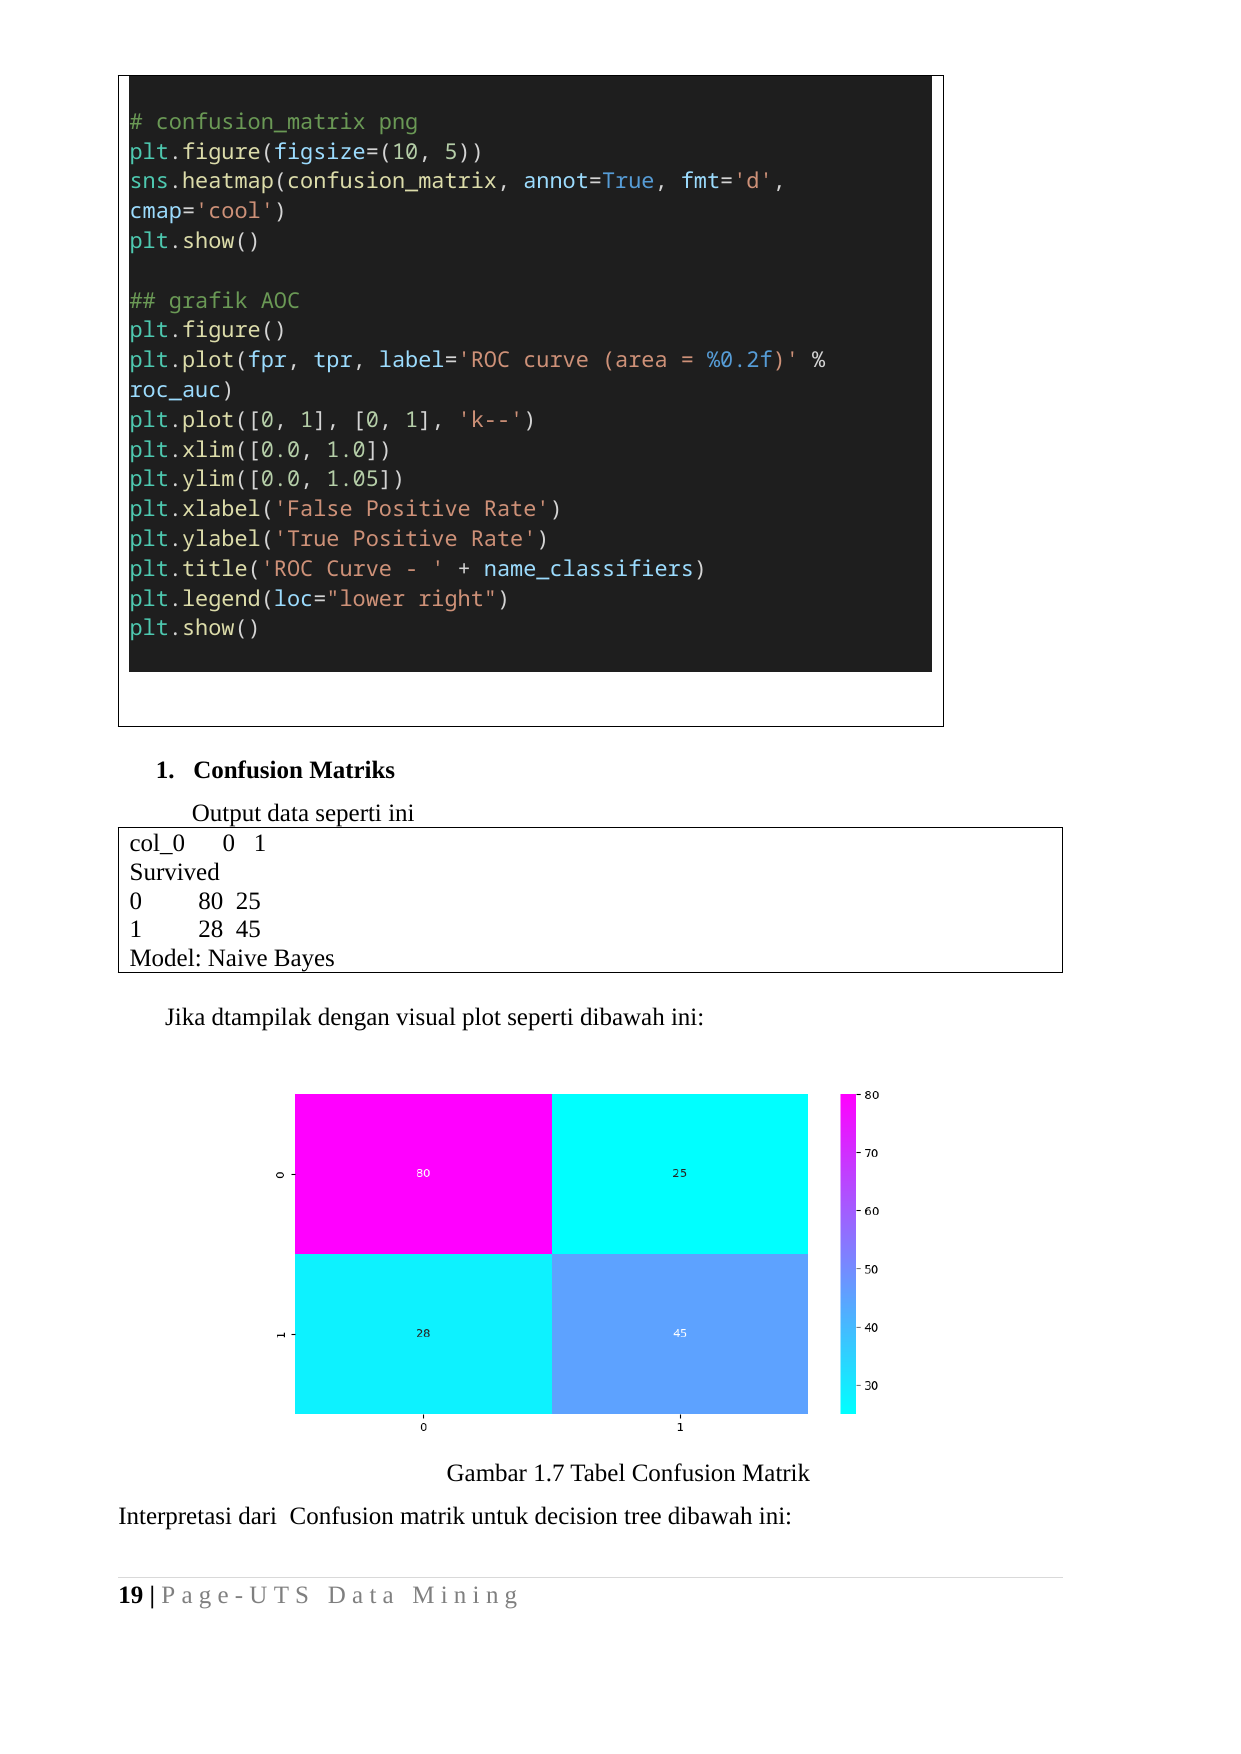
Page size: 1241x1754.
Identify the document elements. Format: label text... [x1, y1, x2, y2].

table_header import pandas as pd import matplotlib.pyplot as plt import seaborn as sns from sklearn.model_selection import train_test_split from sklearn.metrics import confusion_matrix, accuracy_score, f1_score, precision_score, recall_score, roc_auc_score, roc_curve, log_loss, matthews_corrcoef from sklearn.naive_bayes import GaussianNB train_data = pd.read_csv('train.csv') # test_data = pd.read_csv('test.csv') # print(df.head()) # menangani data age def impute_train_age(cols): Age = cols.iloc[0] Pclass = cols.iloc[1] if pd.isnull(Age): if Pclass == 1: return 37 elif Pclass == 2: return 29 else: return 24 else: return Age train_data['Age'] = train_data[['Age','Pclass']].apply(impute_train_age,axis=1) train_data.drop(['Cabin'],axis=1,inplace=True) train_data.dropna(inplace=True) train_data = pd.get_dummies(train_data, columns = ['Sex'], drop_first=True) train_data = pd.get_dummies(train_data,columns=['Embarked'],drop_first= True) train_data.drop(['Name','Ticket','PassengerId'],axis=1,inplace=True) X = train_data.drop(['Survived'],axis = 1) y = train_data['Survived'] X_train, X_test, y_train, y_test = train_test_split(X, y, test_size=0.2,random_state=0) classifier = GaussianNB() classifier.fit(X_train, y_train) y_pred = classifier.predict(X_test) y_proba = classifier.predict_proba(X_test) confusion_matrix = confusion_matrix(y_test,y_pred) # print(confusion_matrix) confusion_matrix_prob =pd.crosstab(y_test,y_pred) ca = accuracy_score(y_test, y_pred) f1 = f1_score(y_test, y_pred, average='weighted') precision = precision_score(y_test, y_pred, average='weighted', zero_division=1) # Menangani kasus pembagian dengan nol recall = recall_score(y_test, y_pred, average='weighted') specificity = recall_score(y_test, y_pred, average='weighted') logloss = log_loss(y_test, y_proba) mcc = matthews_corrcoef(y_test, y_pred) name_classifiers = "Naive Bayes" # mencari nilai kurva roc fpr, tpr, thresholds = roc_curve(y_test, y_proba[:, 1]) plt.plot(fpr, tpr, label=name_classifiers) roc_auc = roc_auc_score(y_test, y_proba[:, 1]) # output print(f"Model: {name_classifiers}") print("Confusion Matrix:") print(confusion_matrix) print("Accuracy:", accuracy_score) print("f1:",f1) print("precision:", precision) print("recall:", recall) print("specificity:", specificity) print("logloss:", logloss) print("mcc:", mcc) print("auroc:", roc_auc) # confusion_matrix png plt.figure(figsize=(10, 5)) sns.heatmap(confusion_matrix, annot=True, fmt='d', cmap='cool') plt.show() ## grafik AOC plt.figure() plt.plot(fpr, tpr, label='ROC curve (area = %0.2f)' % roc_auc) plt.plot([0, 1], [0, 1], 'k--') plt.xlim([0.0, 1.0]) plt.ylim([0.0, 1.05]) plt.xlabel('False Positive Rate') plt.ylabel('True Positive Rate') plt.title('ROC Curve - ' + name_classifiers) plt.legend(loc="lower right") plt.show() [119, 76, 943, 726]
text Output data seperti ini [118, 798, 1063, 827]
list Jika dtampilak dengan visual plot seperti dibawah ini: [165, 1002, 1063, 1031]
text Interpretasi dari Confusion matrik untuk decision tree dibawah ini: [118, 1501, 1063, 1530]
table_header col_0 0 1 Survived 0 80 25 1 28 45 Model: Naive Bayes [119, 828, 1062, 972]
list Gambar 1.7 Tabel Confusion Matrik [193, 1458, 1063, 1487]
list Confusion Matriks [156, 755, 1063, 784]
